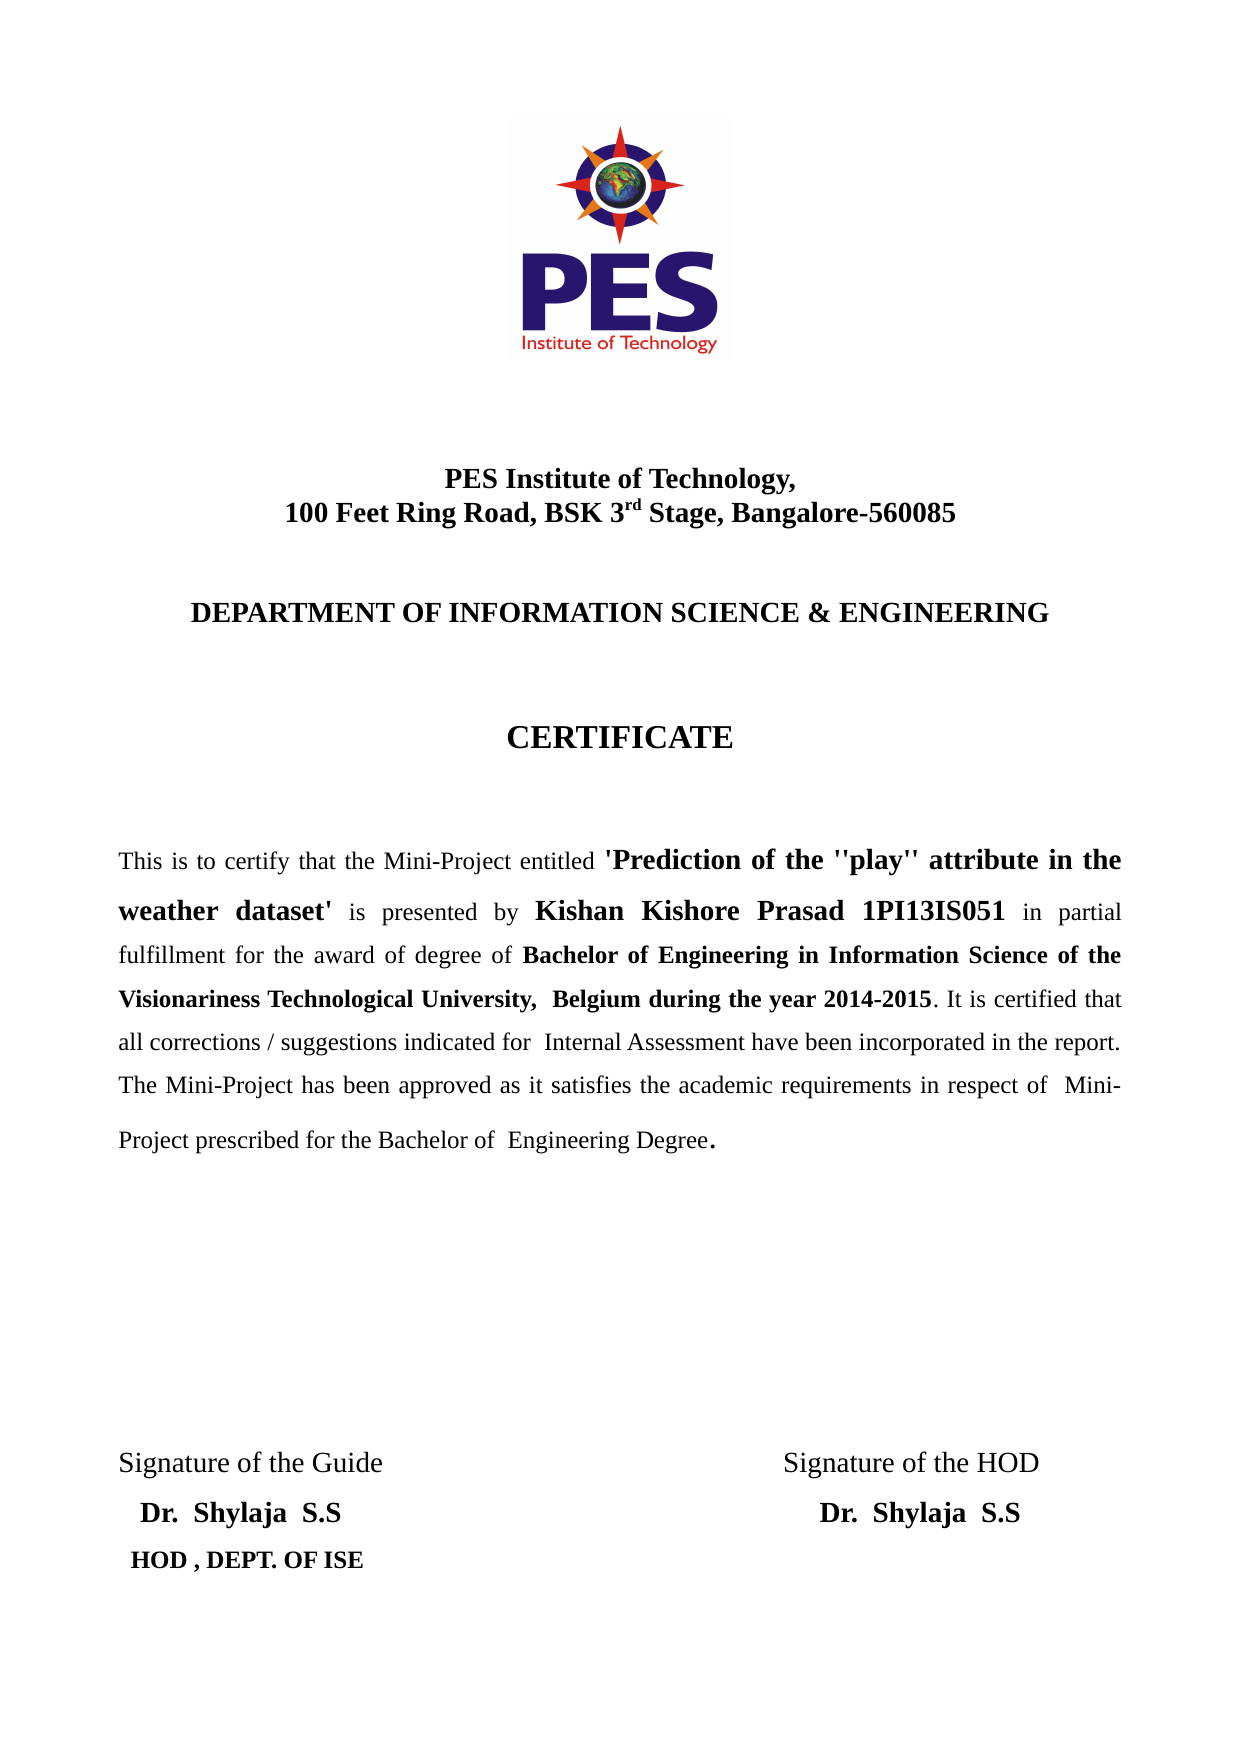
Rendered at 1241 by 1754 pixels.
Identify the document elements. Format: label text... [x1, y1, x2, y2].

picture [507, 118, 733, 361]
text PES Institute of Technology, [118, 461, 1122, 495]
text CERTIFICATE [118, 718, 1122, 756]
text Signature of the Guide Signature of the HOD [118, 1445, 1122, 1478]
text 100 Feet Ring Road, BSK 3rd Stage, Bangalore-560085 [118, 495, 1122, 528]
text This is to certify that the Mini-Project entitled 'Prediction of the ''play'' attribute in the weather dataset' is presented by Kishan Kishore Prasad 1PI13IS051 in partial fulfillment for the award of degree of Bachelor of Engineering in Information Science of the Visionariness Technological University, Belgium during the year 2014-2015. It is certified that all corrections / suggestions indicated for Internal Assessment have been incorporated in the report. The Mini-Project has been approved as it satisfies the academic requirements in respect of Mini-Project prescribed for the Bachelor of Engineering Degree. [118, 842, 1122, 1156]
text HOD , DEPT. OF ISE [118, 1545, 1122, 1574]
text Dr. Shylaja S.S Dr. Shylaja S.S [118, 1495, 1122, 1529]
subtitle DEPARTMENT OF INFORMATION SCIENCE & ENGINEERING [118, 596, 1122, 629]
